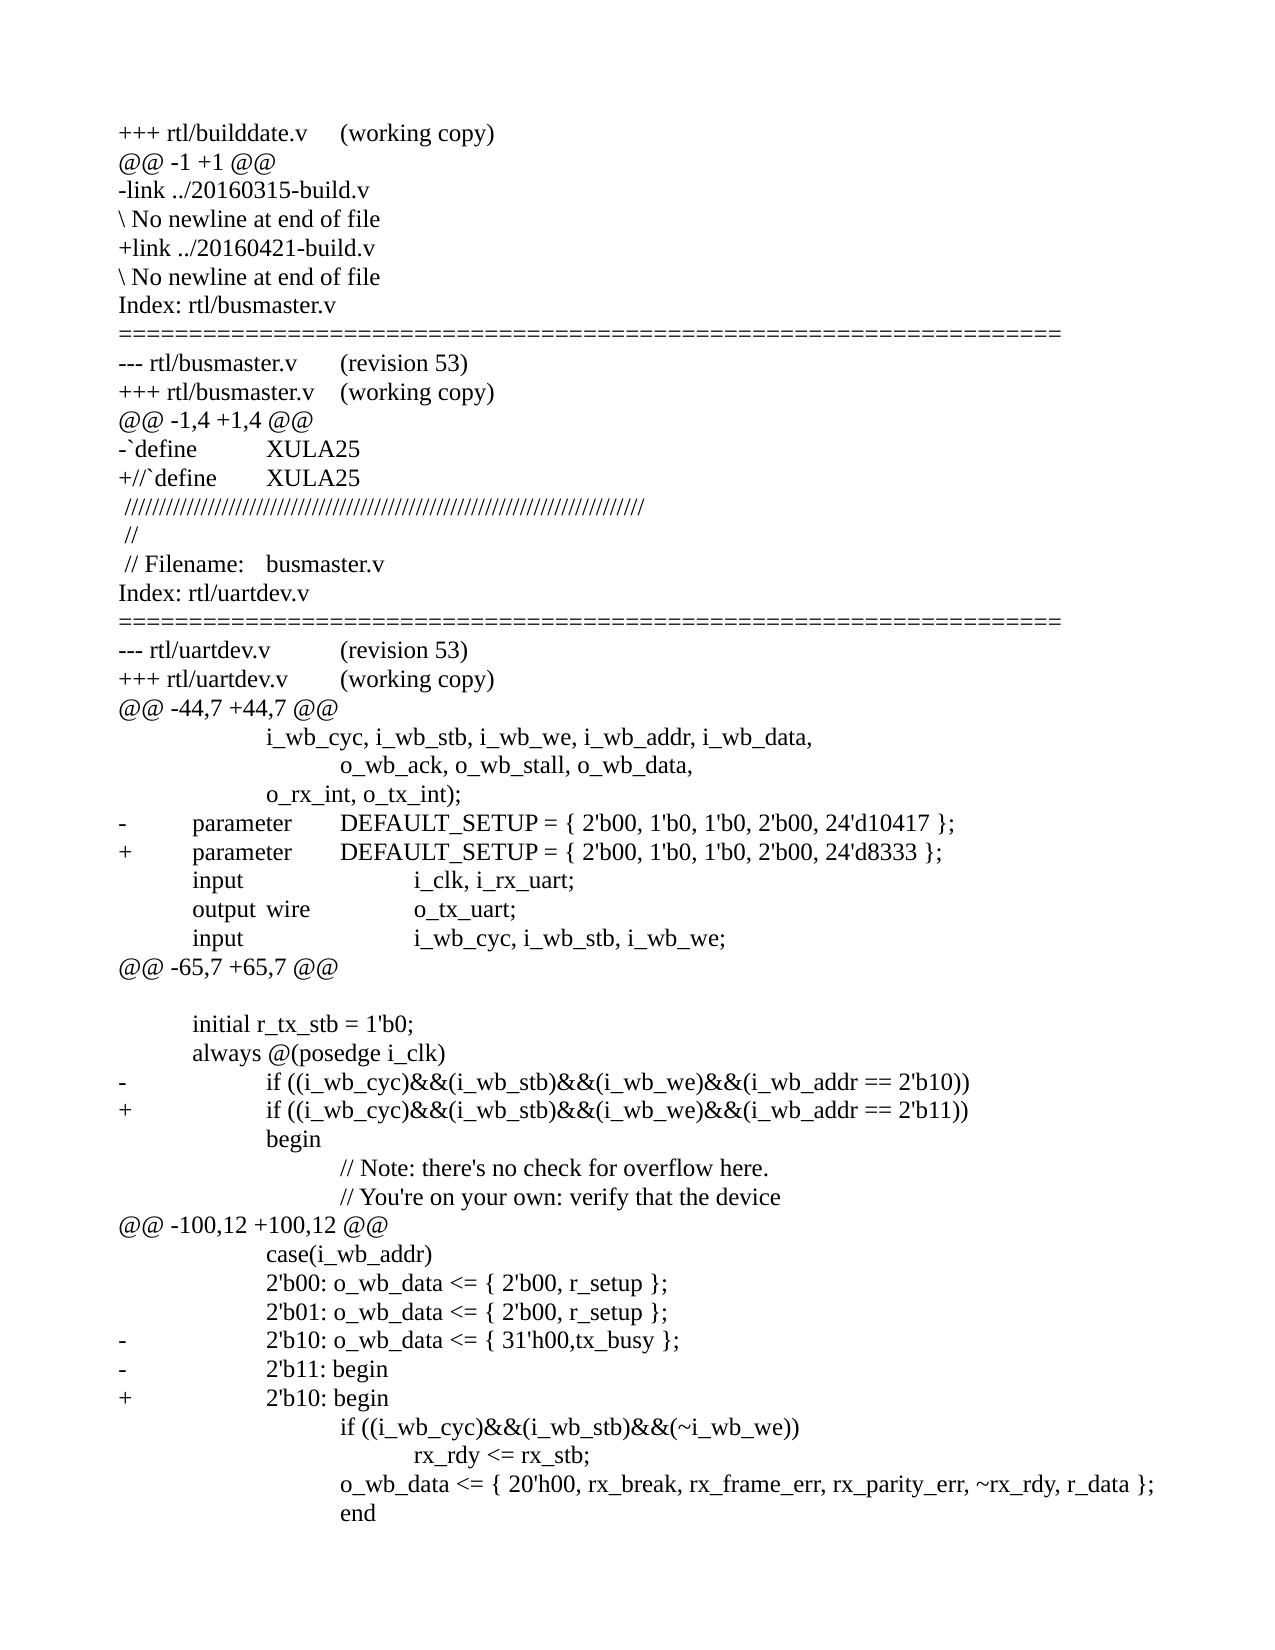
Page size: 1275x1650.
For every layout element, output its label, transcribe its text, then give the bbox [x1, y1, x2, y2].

text o_wb_ack, o_wb_stall, o_wb_data, [118, 751, 1157, 779]
text 2'b00: o_wb_data <= { 2'b00, r_setup }; [118, 1268, 1157, 1297]
text input i_wb_cyc, i_wb_stb, i_wb_we; [118, 923, 1157, 952]
text o_wb_data <= { 20'h00, rx_break, rx_frame_err, rx_parity_err, ~rx_rdy, r_data }; [118, 1469, 1157, 1498]
text always @(posedge i_clk) [118, 1038, 1157, 1067]
text - parameter DEFAULT_SETUP = { 2'b00, 1'b0, 1'b0, 2'b00, 24'd10417 }; [118, 808, 1157, 837]
text - 2'b10: o_wb_data <= { 31'h00,tx_busy }; [118, 1326, 1157, 1354]
text if ((i_wb_cyc)&&(i_wb_stb)&&(~i_wb_we)) [118, 1412, 1157, 1441]
text - if ((i_wb_cyc)&&(i_wb_stb)&&(i_wb_we)&&(i_wb_addr == 2'b10)) [118, 1067, 1157, 1096]
text input i_clk, i_rx_uart; [118, 866, 1157, 894]
text \ No newline at end of file [118, 204, 1157, 233]
text // Filename: busmaster.v [118, 549, 1157, 578]
text =================================================================== [118, 607, 1157, 636]
text +++ rtl/uartdev.v (working copy) [118, 664, 1157, 693]
text case(i_wb_addr) [118, 1239, 1157, 1268]
text @@ -65,7 +65,7 @@ [118, 952, 1157, 981]
text @@ -1,4 +1,4 @@ [118, 406, 1157, 434]
text --- rtl/busmaster.v (revision 53) [118, 348, 1157, 377]
text -link ../20160315-build.v [118, 176, 1157, 204]
text -`define XULA25 [118, 434, 1157, 463]
text end [118, 1498, 1157, 1527]
text o_rx_int, o_tx_int); [118, 779, 1157, 808]
text // Note: there's no check for overflow here. [118, 1153, 1157, 1182]
text +//`define XULA25 [118, 463, 1157, 492]
text + parameter DEFAULT_SETUP = { 2'b00, 1'b0, 1'b0, 2'b00, 24'd8333 }; [118, 837, 1157, 866]
text Index: rtl/busmaster.v [118, 291, 1157, 319]
text // [118, 521, 1157, 549]
text i_wb_cyc, i_wb_stb, i_wb_we, i_wb_addr, i_wb_data, [118, 722, 1157, 751]
text 2'b01: o_wb_data <= { 2'b00, r_setup }; [118, 1297, 1157, 1326]
text +link ../20160421-build.v [118, 233, 1157, 262]
text - 2'b11: begin [118, 1354, 1157, 1383]
text /////////////////////////////////////////////////////////////////////////// [118, 492, 1157, 521]
text \ No newline at end of file [118, 262, 1157, 291]
text + 2'b10: begin [118, 1383, 1157, 1412]
text @@ -44,7 +44,7 @@ [118, 693, 1157, 722]
text // You're on your own: verify that the device [118, 1182, 1157, 1211]
text @@ -100,12 +100,12 @@ [118, 1211, 1157, 1239]
text =================================================================== [118, 319, 1157, 348]
text output wire o_tx_uart; [118, 894, 1157, 923]
text + if ((i_wb_cyc)&&(i_wb_stb)&&(i_wb_we)&&(i_wb_addr == 2'b11)) [118, 1096, 1157, 1124]
text +++ rtl/busmaster.v (working copy) [118, 377, 1157, 406]
text --- rtl/uartdev.v (revision 53) [118, 636, 1157, 664]
text begin [118, 1124, 1157, 1153]
text initial r_tx_stb = 1'b0; [118, 1009, 1157, 1038]
text +++ rtl/builddate.v (working copy) [118, 118, 1157, 147]
text Index: rtl/uartdev.v [118, 578, 1157, 607]
text @@ -1 +1 @@ [118, 147, 1157, 176]
text rx_rdy <= rx_stb; [118, 1441, 1157, 1469]
